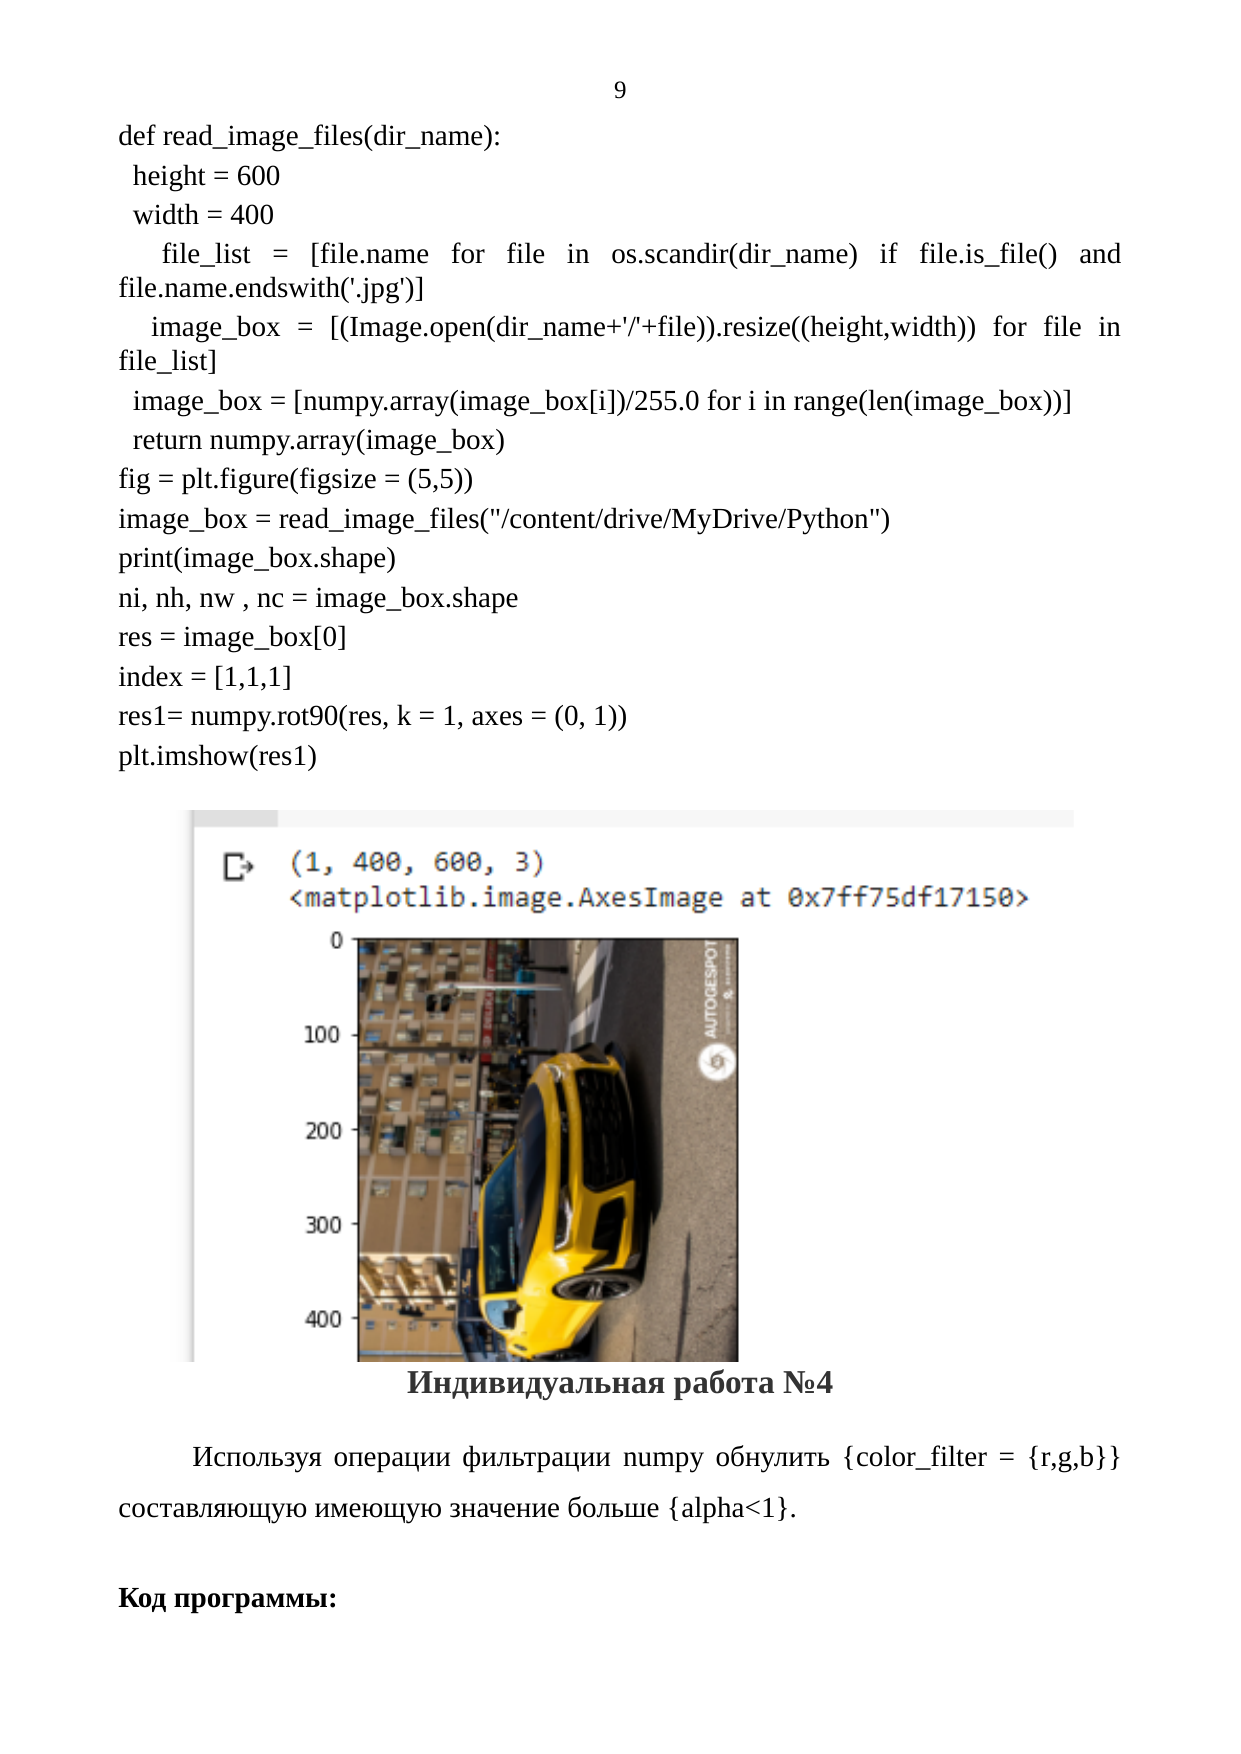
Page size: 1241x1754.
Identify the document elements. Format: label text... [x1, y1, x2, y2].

text image_box = read_image_files("/content/drive/MyDrive/Python") [118, 501, 1122, 534]
text height = 600 [118, 158, 1122, 191]
text fig = plt.figure(figsize = (5,5)) [118, 462, 1122, 495]
text file_list = [file.name for file in os.scandir(dir_name) if file.is_file() and file.name.endswith('.jpg')] [118, 237, 1122, 304]
text plt.imshow(res1) [118, 738, 1122, 771]
text Код программы: [118, 1579, 1122, 1613]
text Индивидуальная работа №4 [118, 1362, 1122, 1400]
text ni, nh, nw , nc = image_box.shape [118, 580, 1122, 613]
text index = [1,1,1] [118, 659, 1122, 692]
text image_box = [(Image.open(dir_name+'/'+file)).resize((height,width)) for file in file_list] [118, 309, 1122, 377]
text image_box = [numpy.array(image_box[i])/255.0 for i in range(len(image_box))] [118, 383, 1122, 416]
text res1= numpy.rot90(res, k = 1, axes = (0, 1)) [118, 698, 1122, 732]
text def read_image_files(dir_name): [118, 118, 1122, 152]
text res = image_box[0] [118, 619, 1122, 653]
text Используя операции фильтрации numpy обнулить {color_filter = {r,g,b}} составляющую имеющую значение больше {alpha<1}. [118, 1439, 1122, 1523]
text return numpy.array(image_box) [118, 422, 1122, 456]
text width = 400 [118, 197, 1122, 231]
text print(image_box.shape) [118, 541, 1122, 574]
